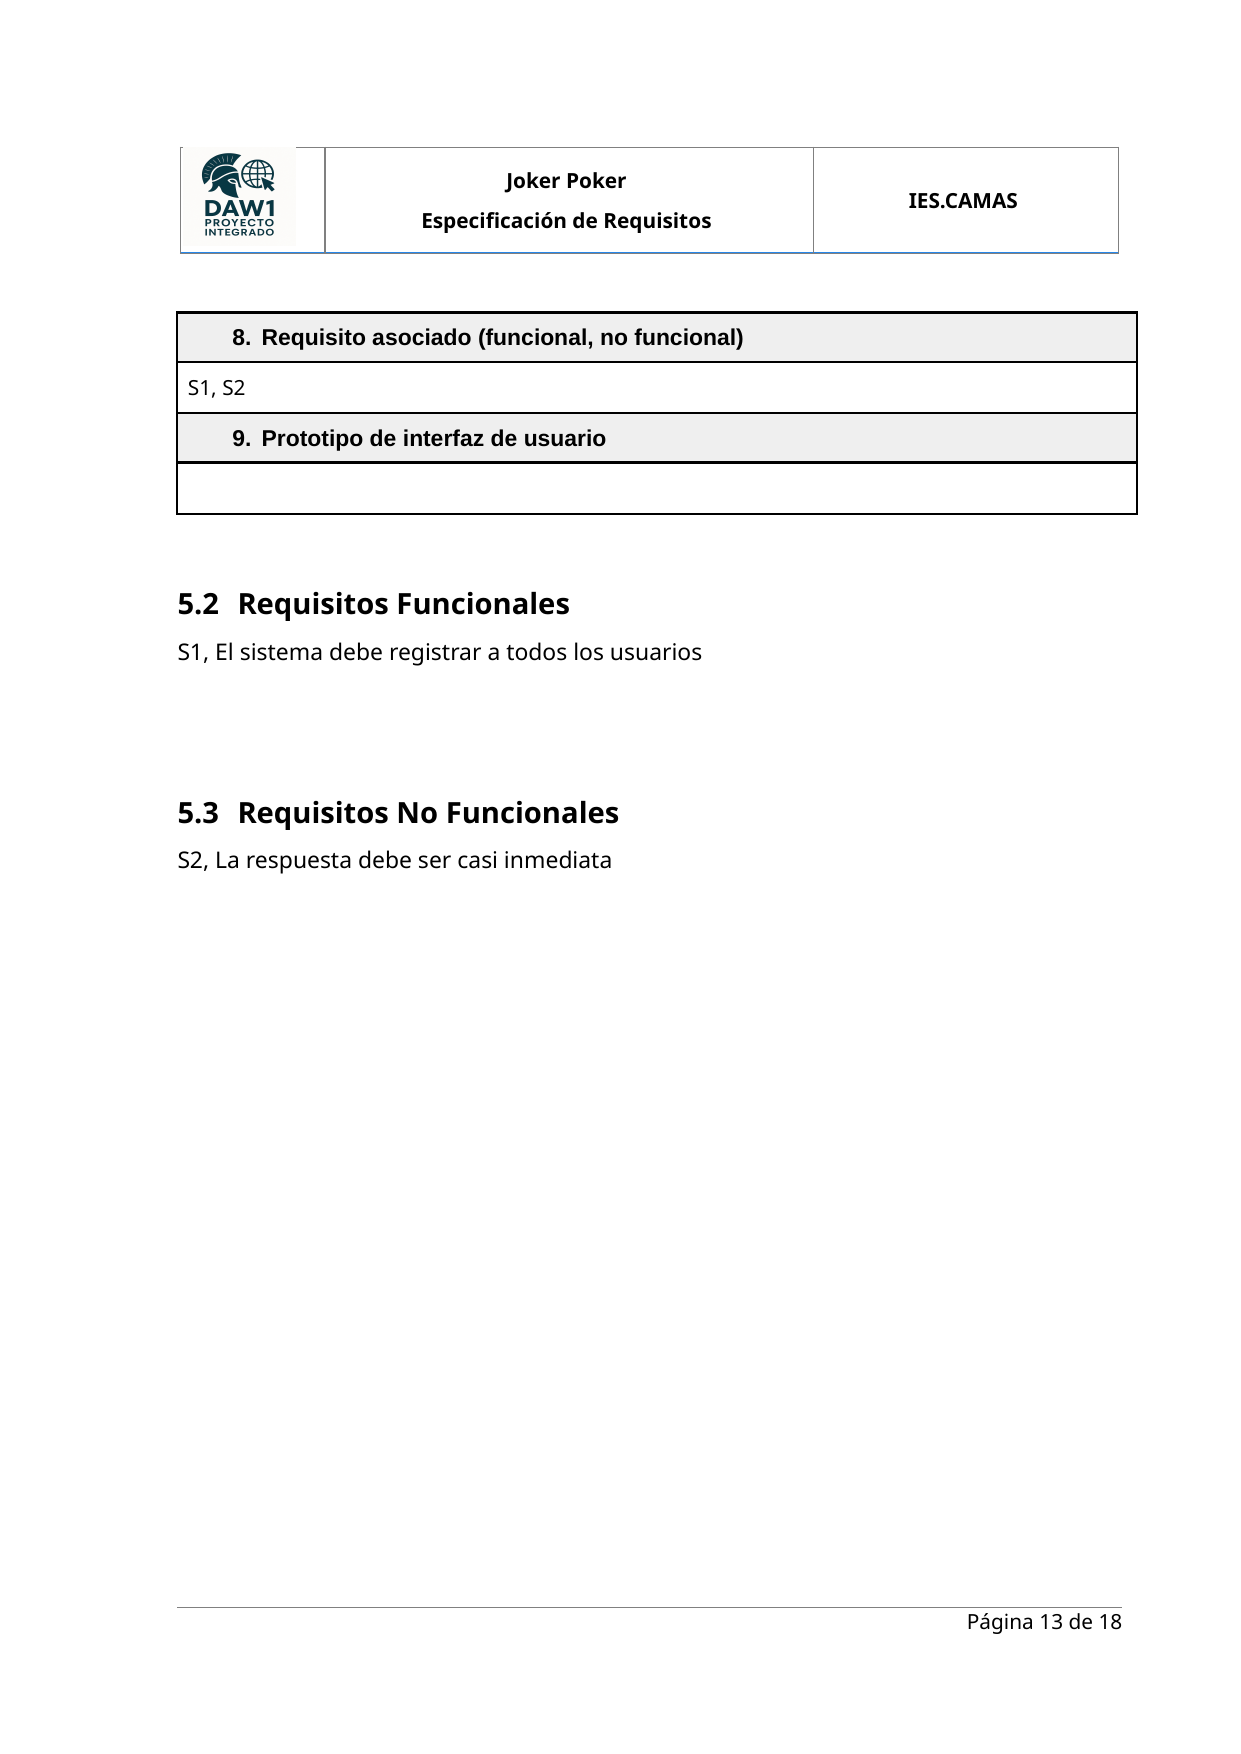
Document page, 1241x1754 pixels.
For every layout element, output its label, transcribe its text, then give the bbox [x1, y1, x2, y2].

table_cell S1, S2 [178, 363, 1136, 412]
picture [183, 147, 296, 246]
text S1, El sistema debe registrar a todos los usuarios [177, 636, 1122, 667]
subtitle Requisitos Funcionales [177, 583, 1122, 623]
table_cell [178, 464, 1136, 513]
table_cell Prototipo de interfaz de usuario [178, 414, 1136, 461]
table_cell Requisito asociado (funcional, no funcional) [178, 314, 1136, 361]
text S2, La respuesta debe ser casi inmediata [177, 844, 1122, 875]
subtitle Requisitos No Funcionales [177, 792, 1122, 832]
